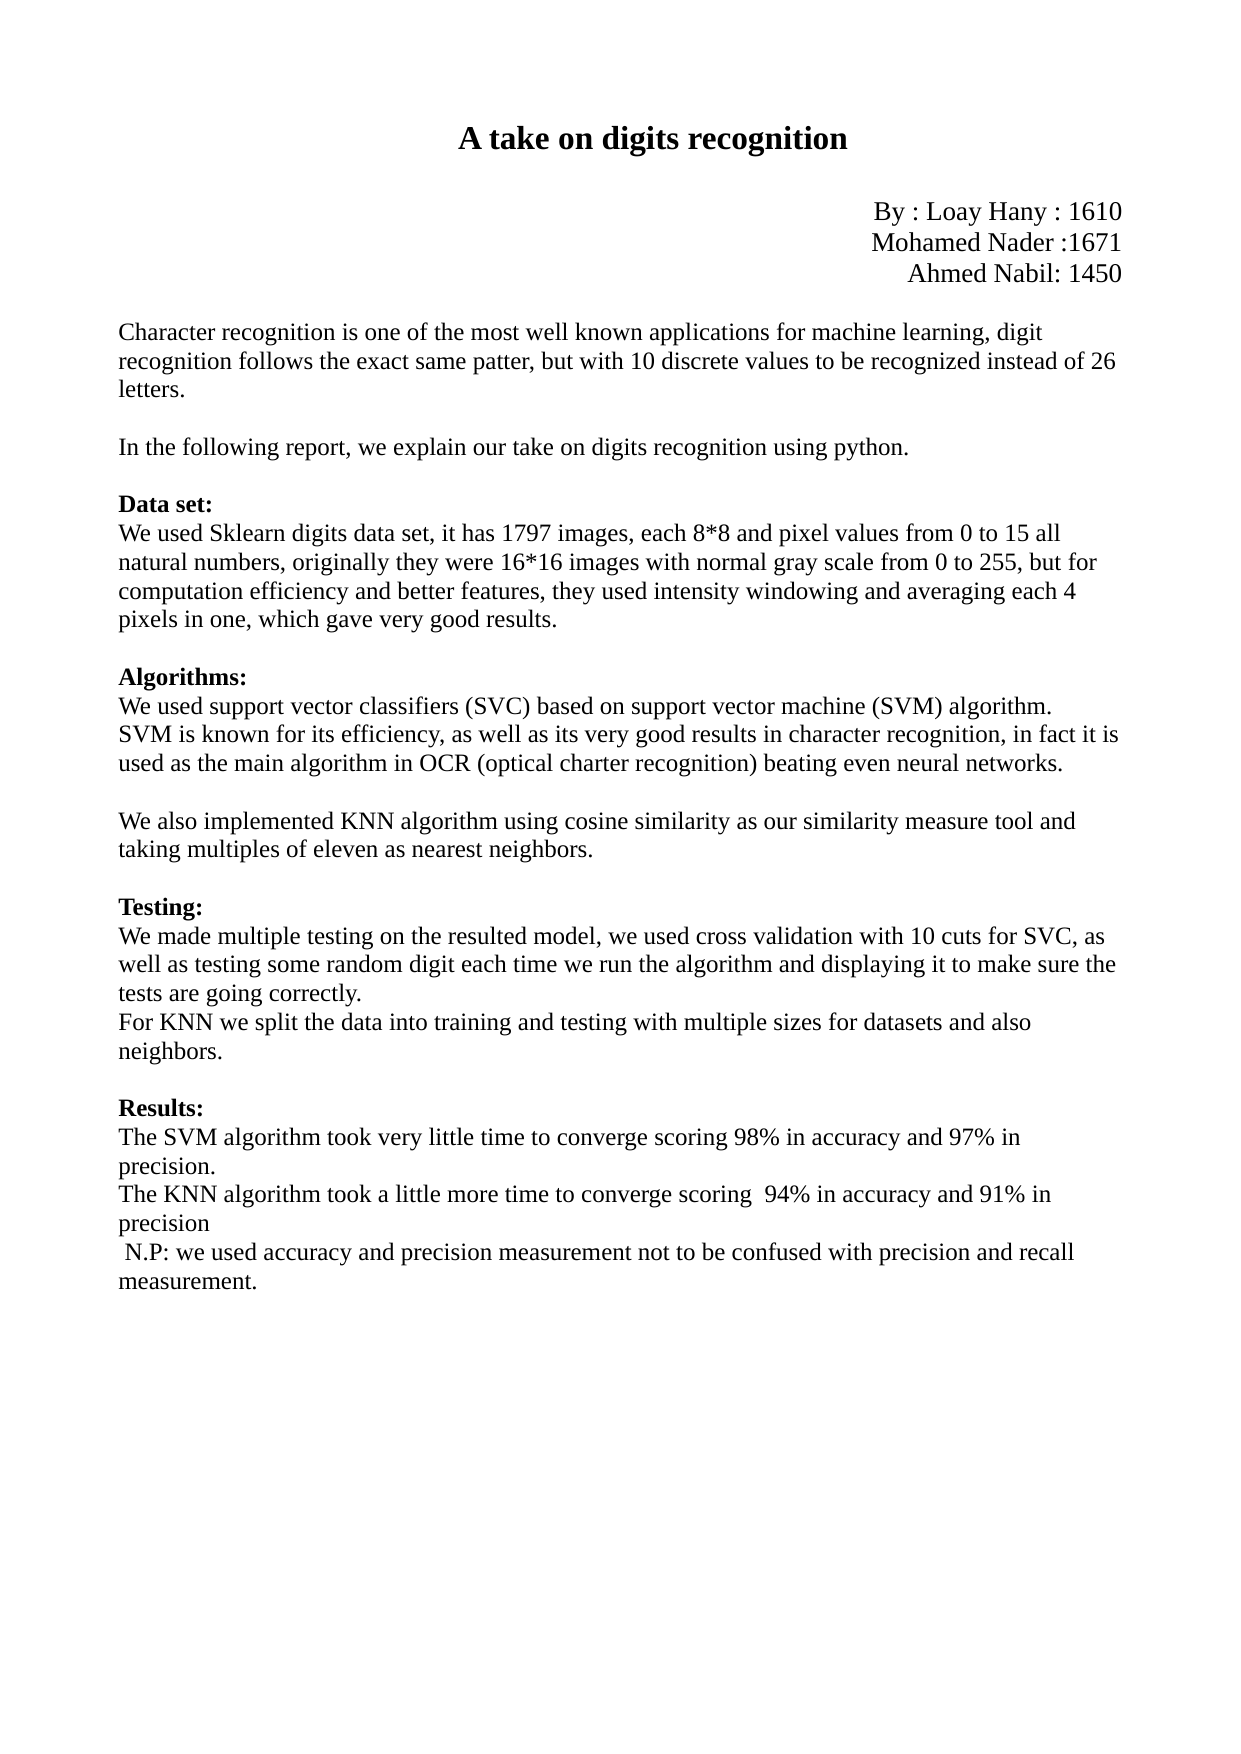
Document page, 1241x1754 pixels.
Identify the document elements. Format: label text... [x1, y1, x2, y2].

text The KNN algorithm took a little more time to converge scoring 94% in accuracy and 91% in precision [118, 1179, 1122, 1237]
text Character recognition is one of the most well known applications for machine learning, digit recognition follows the exact same patter, but with 10 discrete values to be recognized instead of 26 letters. In the following report, we explain our take on digits recognition using python. Data set: We used Sklearn digits data set, it has 1797 images, each 8*8 and pixel values from 0 to 15 all natural numbers, originally they were 16*16 images with normal gray scale from 0 to 255, but for computation efficiency and better features, they used intensity windowing and averaging each 4 pixels in one, which gave very good results. [118, 317, 1122, 662]
text The SVM algorithm took very little time to converge scoring 98% in accuracy and 97% in precision. [118, 1122, 1122, 1179]
text For KNN we split the data into training and testing with multiple sizes for datasets and also neighbors. Results: [118, 1007, 1122, 1122]
text N.P: we used accuracy and precision measurement not to be confused with precision and recall measurement. [118, 1237, 1122, 1294]
text Algorithms: We used support vector classifiers (SVC) based on support vector machine (SVM) algorithm. SVM is known for its efficiency, as well as its very good results in character recognition, in fact it is used as the main algorithm in OCR (optical charter recognition) beating even neural networks. We also implemented KNN algorithm using cosine similarity as our similarity measure tool and taking multiples of eleven as nearest neighbors. [118, 662, 1122, 863]
text Mohamed Nader :1671 Ahmed Nabil: 1450 [118, 226, 1122, 288]
text By : Loay Hany : 1610 [118, 156, 1122, 226]
text A take on digits recognition [118, 118, 1122, 156]
text Testing: We made multiple testing on the resulted model, we used cross validation with 10 cuts for SVC, as well as testing some random digit each time we run the algorithm and displaying it to make sure the tests are going correctly. [118, 892, 1122, 1007]
